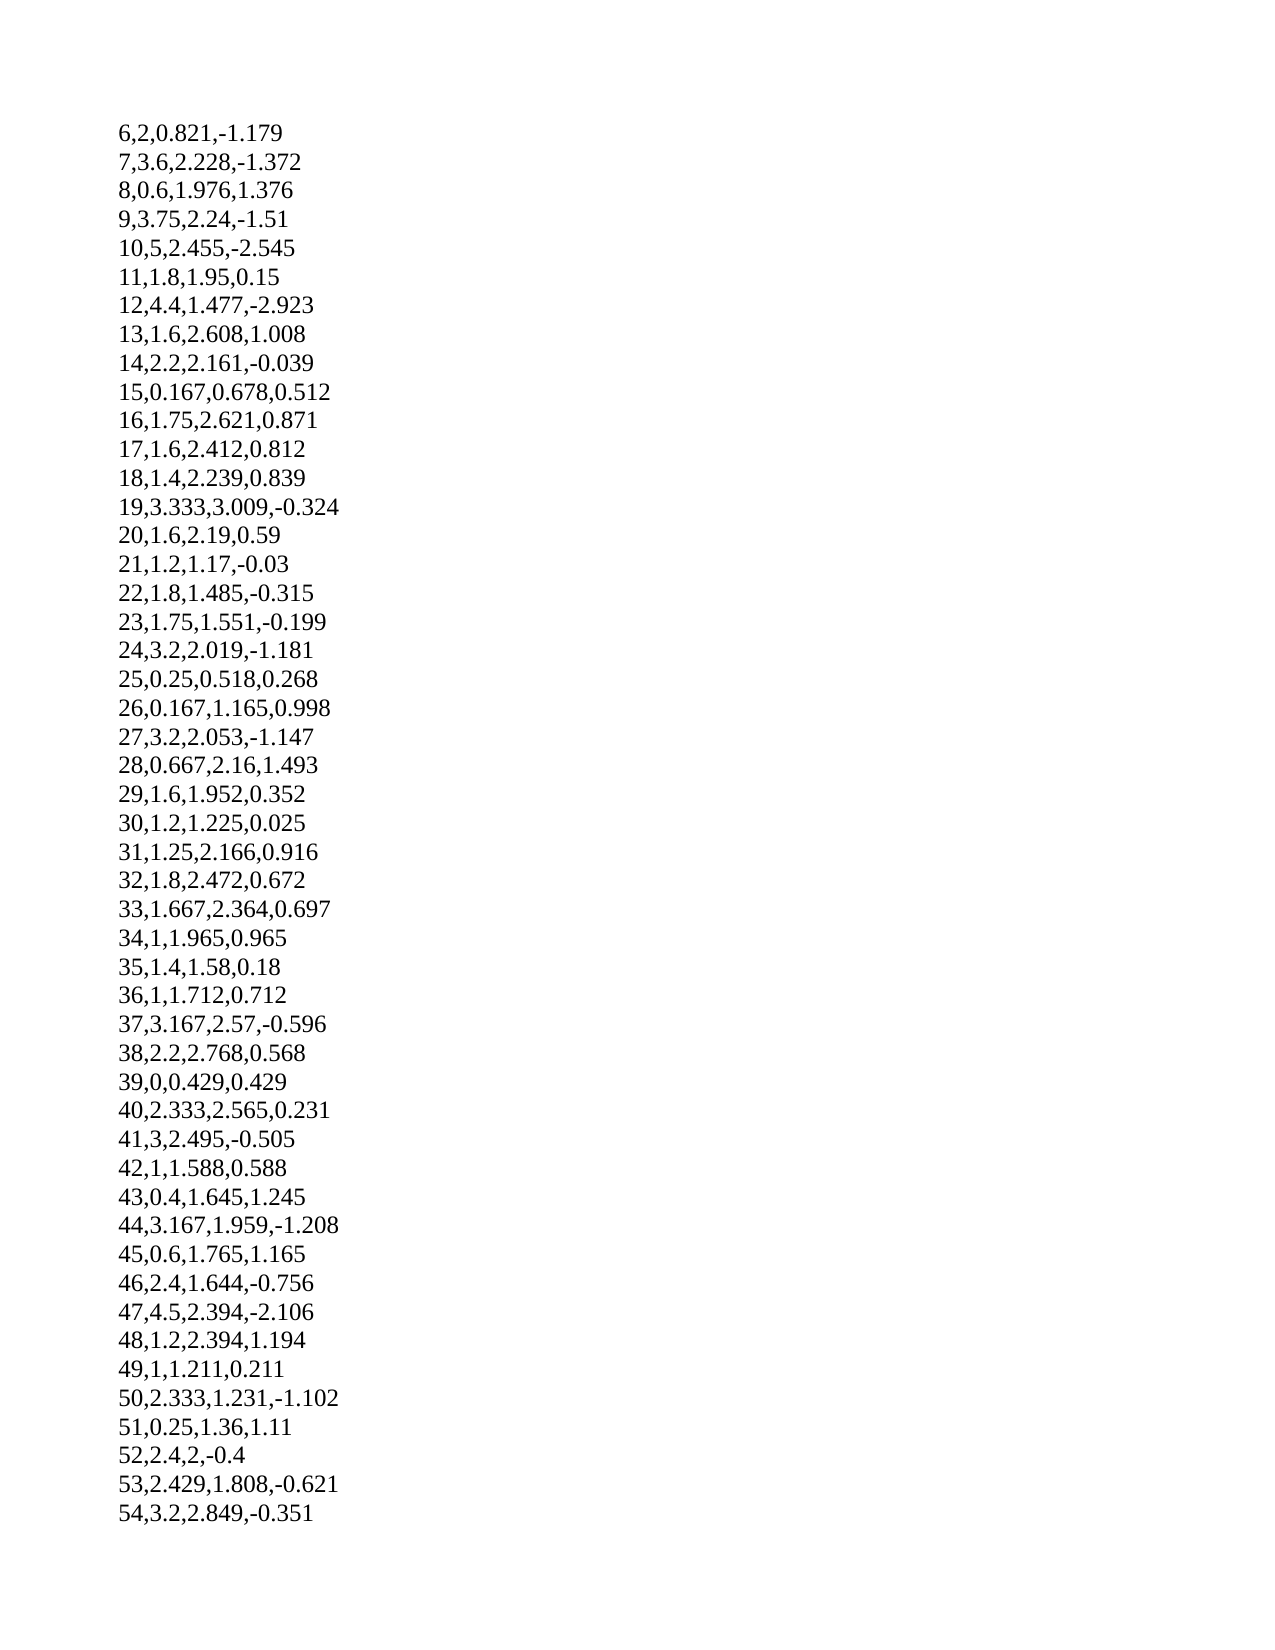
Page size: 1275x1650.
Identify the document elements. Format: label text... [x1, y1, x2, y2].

text 43,0.4,1.645,1.245 [118, 1182, 1157, 1211]
text 40,2.333,2.565,0.231 [118, 1096, 1157, 1124]
text 50,2.333,1.231,-1.102 [118, 1383, 1157, 1412]
text 15,0.167,0.678,0.512 [118, 377, 1157, 406]
text 19,3.333,3.009,-0.324 [118, 492, 1157, 521]
text 7,3.6,2.228,-1.372 [118, 147, 1157, 176]
text 35,1.4,1.58,0.18 [118, 952, 1157, 981]
text 33,1.667,2.364,0.697 [118, 894, 1157, 923]
text 22,1.8,1.485,-0.315 [118, 578, 1157, 607]
text 29,1.6,1.952,0.352 [118, 779, 1157, 808]
text 26,0.167,1.165,0.998 [118, 693, 1157, 722]
text 25,0.25,0.518,0.268 [118, 664, 1157, 693]
text 31,1.25,2.166,0.916 [118, 837, 1157, 866]
text 14,2.2,2.161,-0.039 [118, 348, 1157, 377]
text 34,1,1.965,0.965 [118, 923, 1157, 952]
text 49,1,1.211,0.211 [118, 1354, 1157, 1383]
text 10,5,2.455,-2.545 [118, 233, 1157, 262]
text 18,1.4,2.239,0.839 [118, 463, 1157, 492]
text 9,3.75,2.24,-1.51 [118, 204, 1157, 233]
text 8,0.6,1.976,1.376 [118, 176, 1157, 204]
text 39,0,0.429,0.429 [118, 1067, 1157, 1096]
text 30,1.2,1.225,0.025 [118, 808, 1157, 837]
text 53,2.429,1.808,-0.621 [118, 1469, 1157, 1498]
text 21,1.2,1.17,-0.03 [118, 549, 1157, 578]
text 54,3.2,2.849,-0.351 [118, 1498, 1157, 1527]
text 41,3,2.495,-0.505 [118, 1124, 1157, 1153]
text 51,0.25,1.36,1.11 [118, 1412, 1157, 1441]
text 44,3.167,1.959,-1.208 [118, 1211, 1157, 1239]
text 45,0.6,1.765,1.165 [118, 1239, 1157, 1268]
text 38,2.2,2.768,0.568 [118, 1038, 1157, 1067]
text 28,0.667,2.16,1.493 [118, 751, 1157, 779]
text 11,1.8,1.95,0.15 [118, 262, 1157, 291]
text 32,1.8,2.472,0.672 [118, 866, 1157, 894]
text 6,2,0.821,-1.179 [118, 118, 1157, 147]
text 42,1,1.588,0.588 [118, 1153, 1157, 1182]
text 17,1.6,2.412,0.812 [118, 434, 1157, 463]
text 47,4.5,2.394,-2.106 [118, 1297, 1157, 1326]
text 13,1.6,2.608,1.008 [118, 319, 1157, 348]
text 27,3.2,2.053,-1.147 [118, 722, 1157, 751]
text 20,1.6,2.19,0.59 [118, 521, 1157, 549]
text 24,3.2,2.019,-1.181 [118, 636, 1157, 664]
text 36,1,1.712,0.712 [118, 981, 1157, 1009]
text 52,2.4,2,-0.4 [118, 1441, 1157, 1469]
text 46,2.4,1.644,-0.756 [118, 1268, 1157, 1297]
text 37,3.167,2.57,-0.596 [118, 1009, 1157, 1038]
text 16,1.75,2.621,0.871 [118, 406, 1157, 434]
text 23,1.75,1.551,-0.199 [118, 607, 1157, 636]
text 12,4.4,1.477,-2.923 [118, 291, 1157, 319]
text 48,1.2,2.394,1.194 [118, 1326, 1157, 1354]
